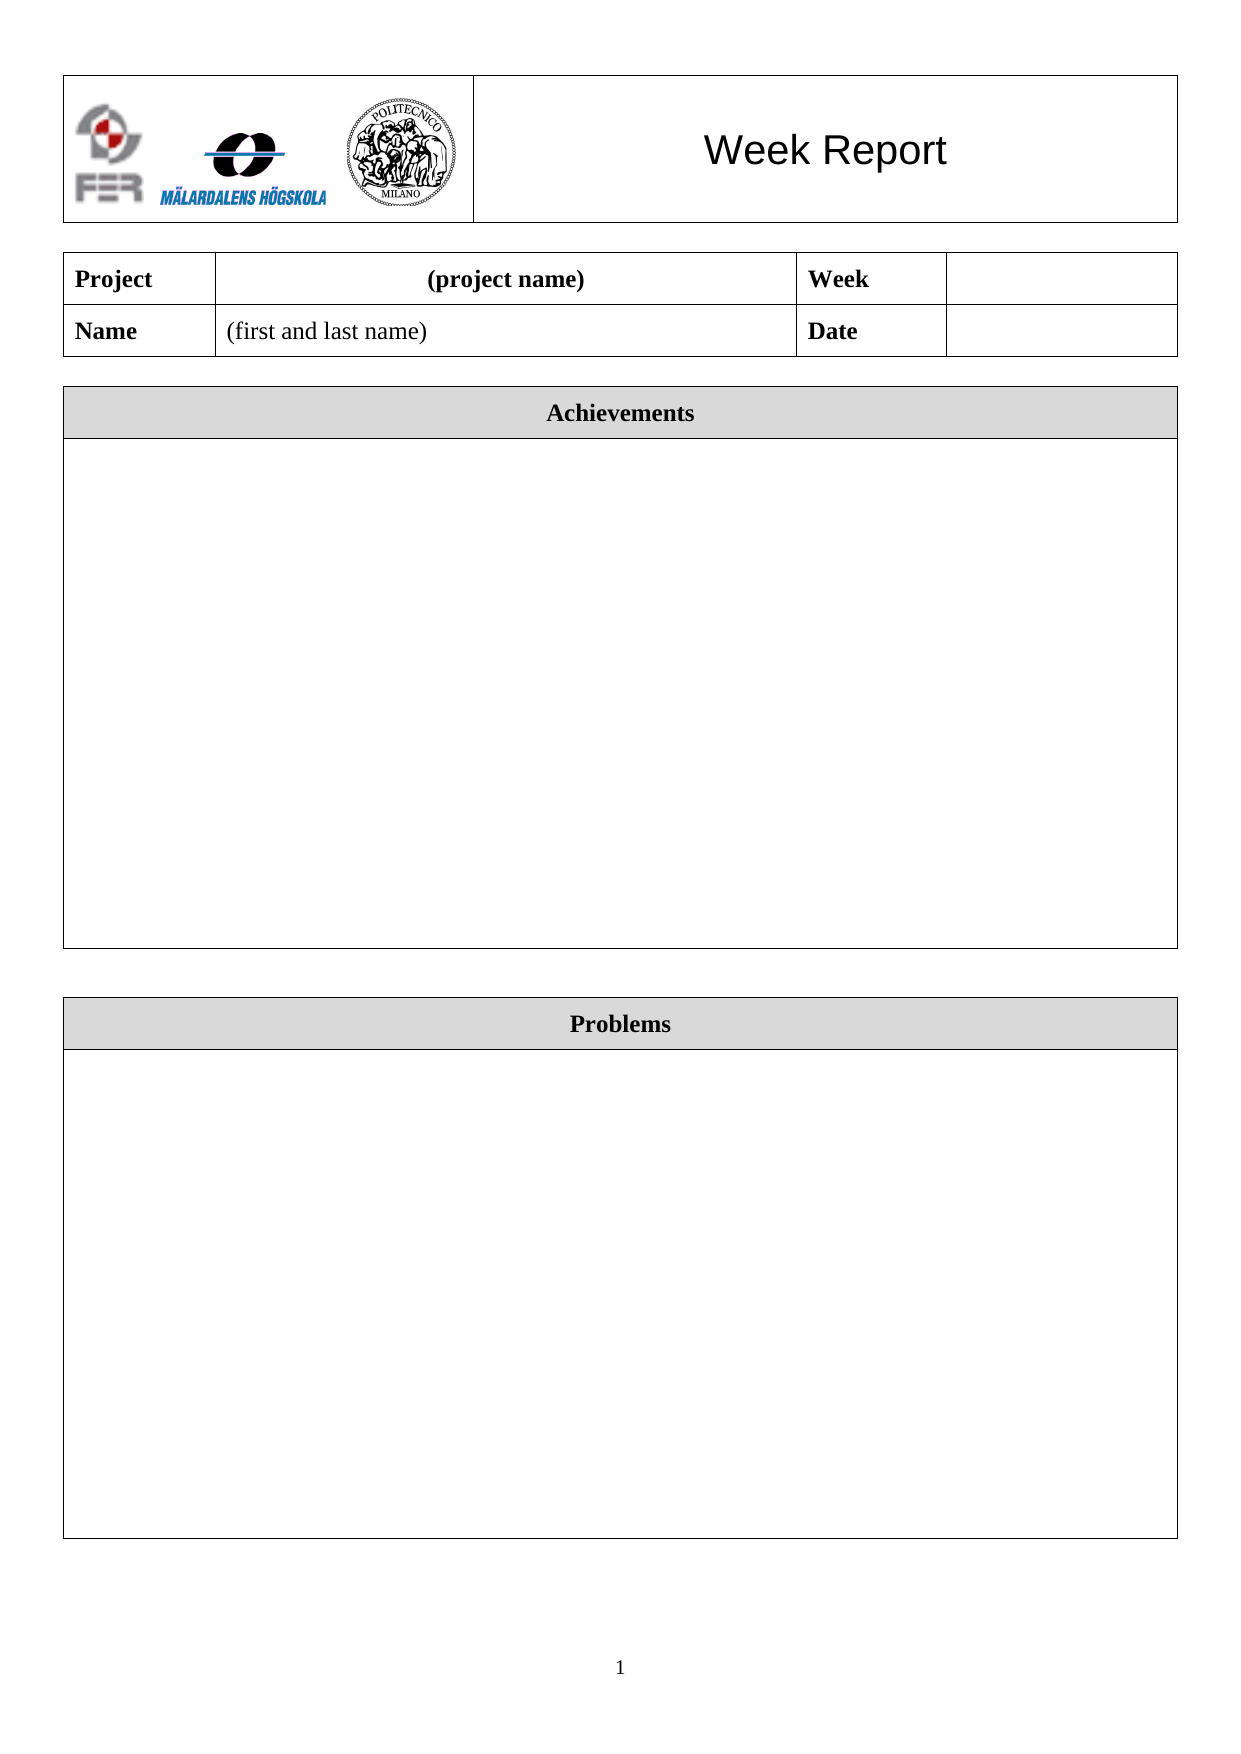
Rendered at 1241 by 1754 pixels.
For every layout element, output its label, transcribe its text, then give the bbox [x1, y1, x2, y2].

table_cell Achievements [64, 387, 1177, 438]
table_cell (first and last name) [216, 305, 796, 356]
table_cell Week [797, 253, 946, 304]
table_header Problems [64, 998, 1177, 1049]
table_cell [712, 223, 946, 252]
table_cell (project name) [216, 253, 796, 304]
table_cell [64, 1050, 1177, 1537]
table_cell Date [797, 305, 946, 356]
table_cell [946, 223, 1177, 252]
table_cell [64, 439, 1177, 948]
picture [160, 133, 326, 205]
table_cell [947, 305, 1177, 356]
table_cell [63, 223, 215, 252]
table_header Week Report [474, 76, 1177, 222]
table_cell Name [64, 305, 215, 356]
table_cell Project [64, 253, 215, 304]
table_cell [215, 223, 712, 252]
picture [74, 90, 144, 217]
picture [347, 98, 457, 206]
table_cell [947, 253, 1177, 304]
table_header [64, 76, 473, 222]
table_cell [63, 357, 1177, 386]
